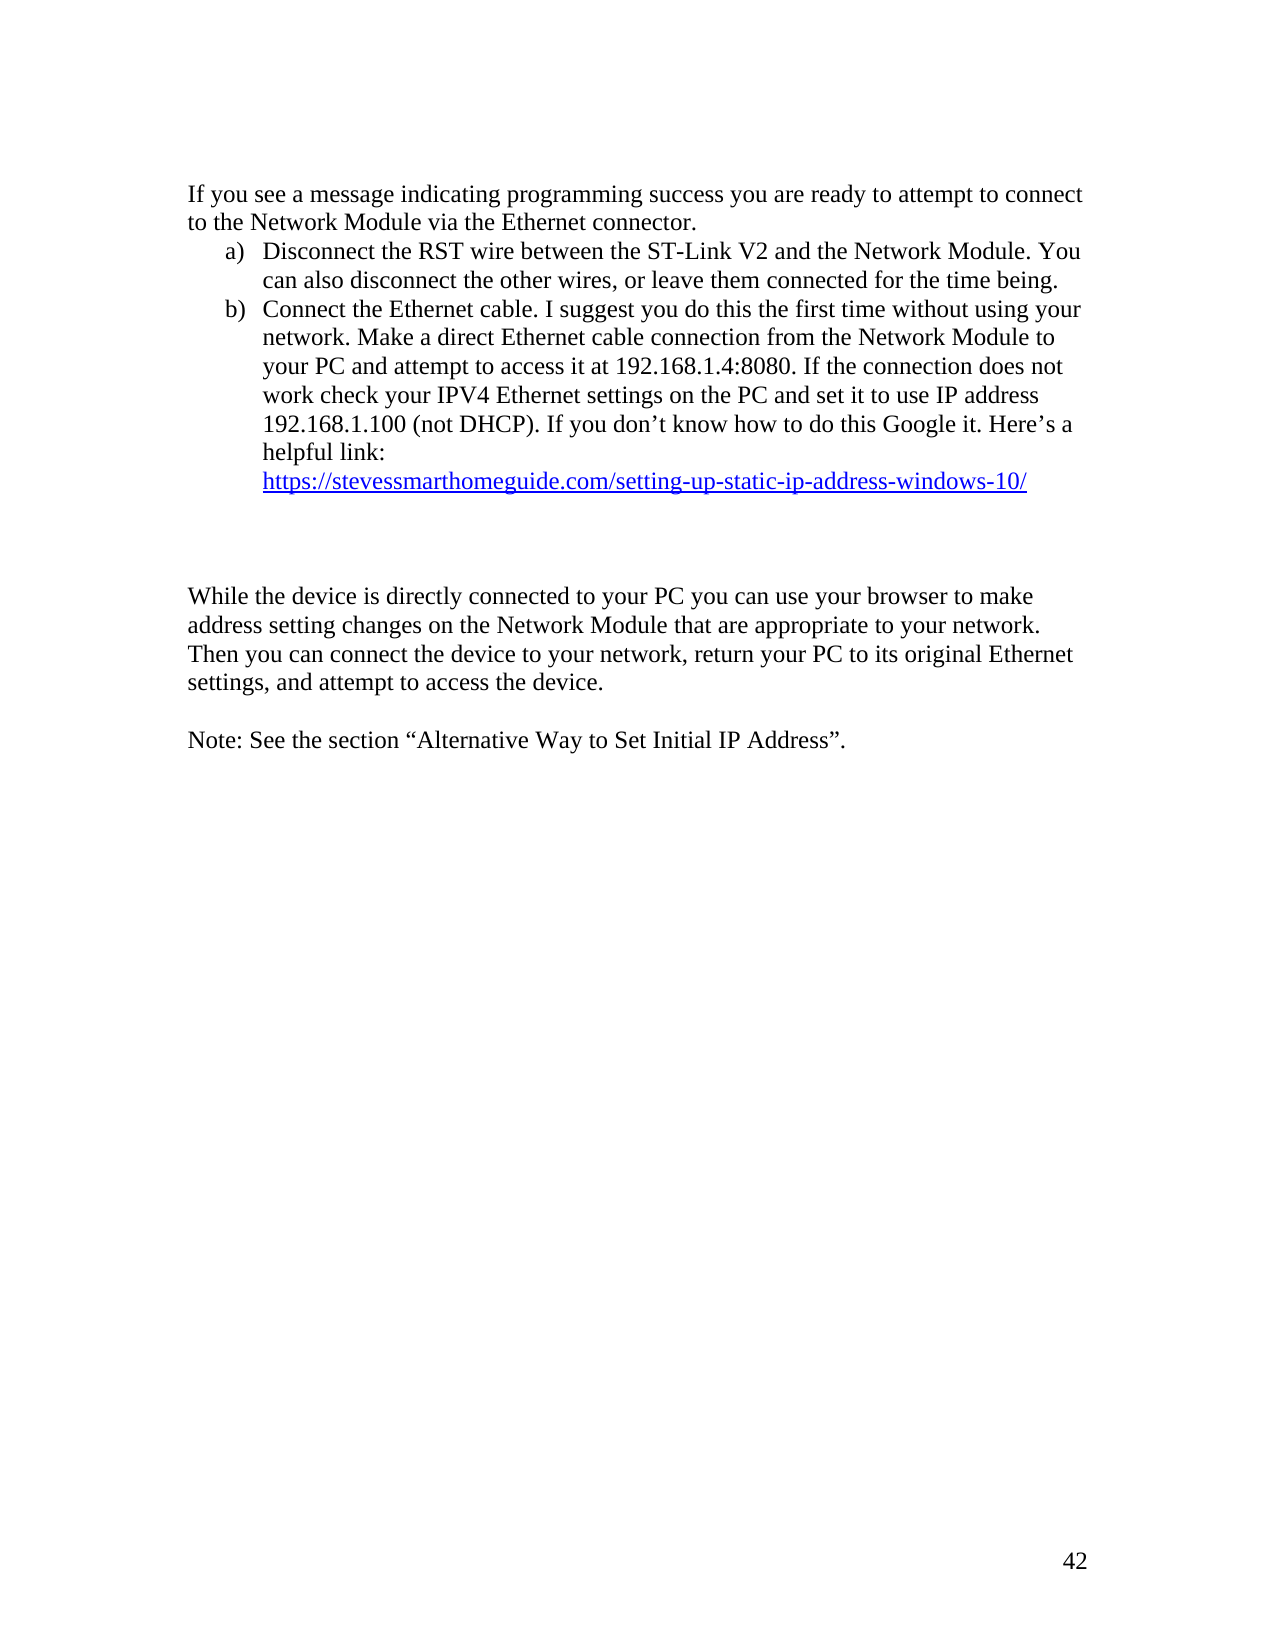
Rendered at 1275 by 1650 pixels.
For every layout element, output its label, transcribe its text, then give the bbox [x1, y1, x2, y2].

text If you see a message indicating programming success you are ready to attempt to connect to the Network Module via the Ethernet connector. [187, 179, 1087, 236]
text https://stevessmarthomeguide.com/setting-up-static-ip-address-windows-10/ [262, 466, 1087, 495]
text Note: See the section “Alternative Way to Set Initial IP Address”. [187, 725, 1087, 754]
list Connect the Ethernet cable. I suggest you do this the first time without using your network. Make a direct Ethernet cable connection from the Network Module to your PC and attempt to access it at 192.168.1.4:8080. If the connection does not work check your IPV4 Ethernet settings on the PC and set it to use IP address 192.168.1.100 (not DHCP). If you don’t know how to do this Google it. Here’s a helpful link: [225, 294, 1087, 466]
text While the device is directly connected to your PC you can use your browser to make address setting changes on the Network Module that are appropriate to your network. Then you can connect the device to your network, return your PC to its original Ethernet settings, and attempt to access the device. [187, 581, 1087, 696]
list Disconnect the RST wire between the ST-Link V2 and the Network Module. You can also disconnect the other wires, or leave them connected for the time being. [225, 236, 1087, 294]
